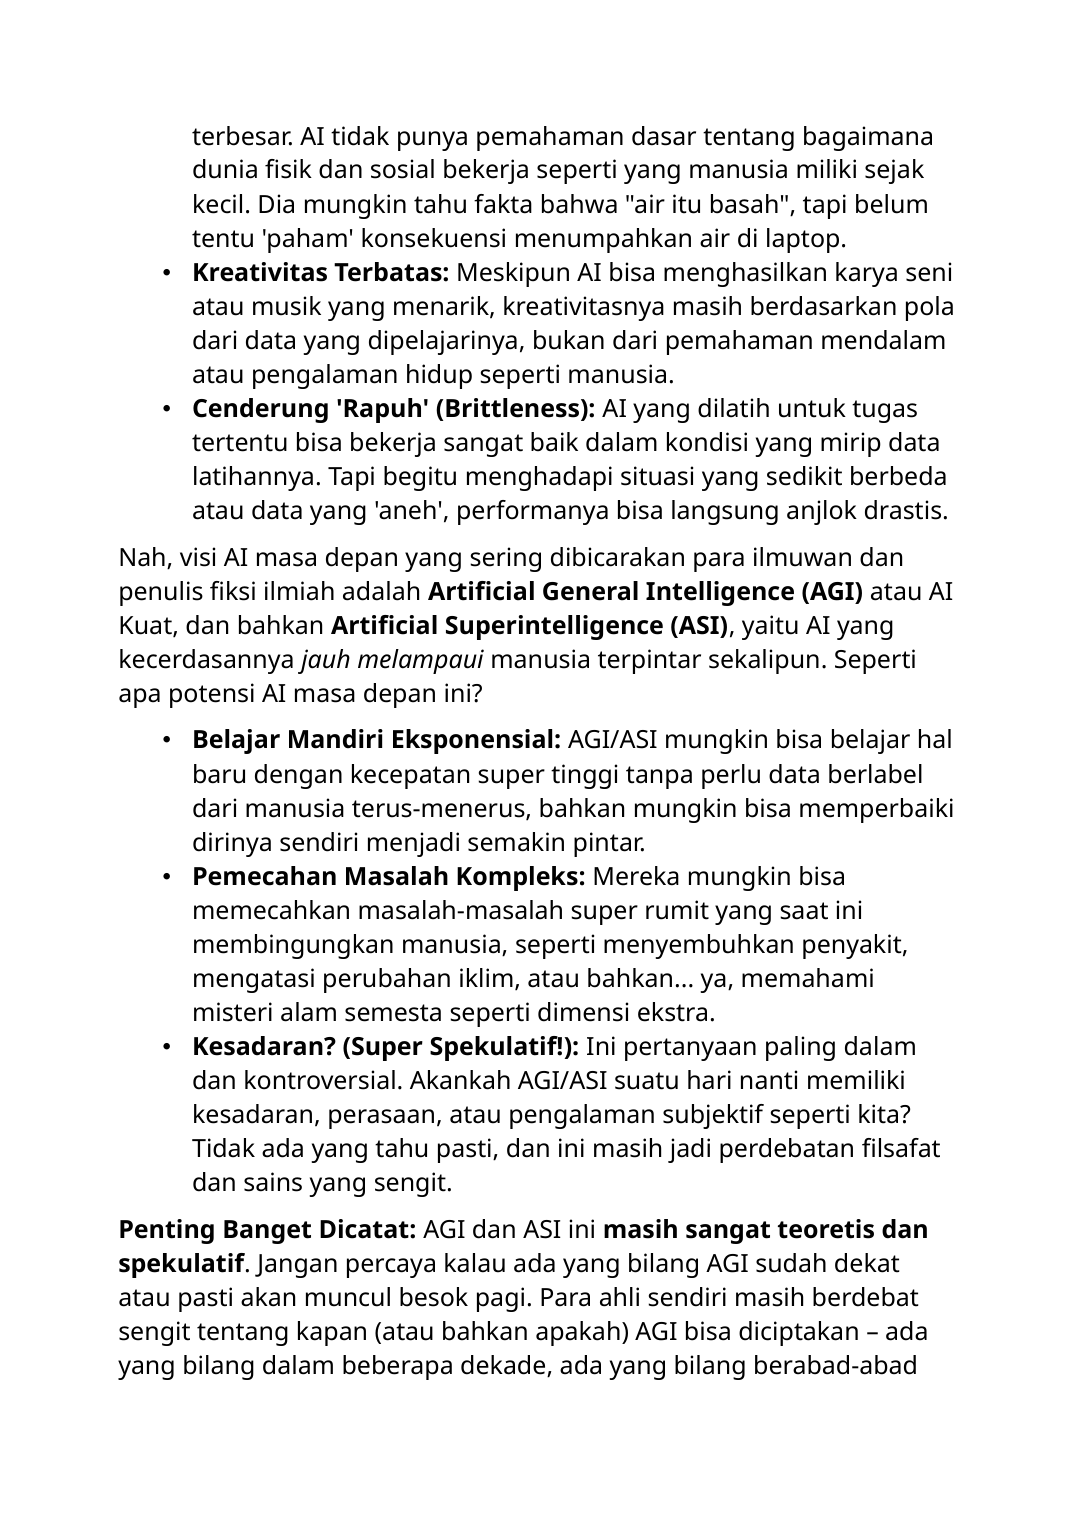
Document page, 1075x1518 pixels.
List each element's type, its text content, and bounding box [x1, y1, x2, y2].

list Pemecahan Masalah Kompleks: Mereka mungkin bisa memecahkan masalah-masalah super rumit yang saat ini membingungkan manusia, seperti menyembuhkan penyakit, mengatasi perubahan iklim, atau bahkan... ya, memahami misteri alam semesta seperti dimensi ekstra. [162, 858, 957, 1029]
list Belajar Mandiri Eksponensial: AGI/ASI mungkin bisa belajar hal baru dengan kecepatan super tinggi tanpa perlu data berlabel dari manusia terus-menerus, bahkan mungkin bisa memperbaiki dirinya sendiri menjadi semakin pintar. [162, 722, 957, 858]
text Nah, visi AI masa depan yang sering dibicarakan para ilmuwan dan penulis fiksi ilmiah adalah Artificial General Intelligence (AGI) atau AI Kuat, dan bahkan Artificial Superintelligence (ASI), yaitu AI yang kecerdasannya jauh melampaui manusia terpintar sekalipun. Seperti apa potensi AI masa depan ini? [118, 539, 957, 710]
list Cenderung 'Rapuh' (Brittleness): AI yang dilatih untuk tugas tertentu bisa bekerja sangat baik dalam kondisi yang mirip data latihannya. Tapi begitu menghadapi situasi yang sedikit berbeda atau data yang 'aneh', performanya bisa langsung anjlok drastis. [162, 391, 957, 527]
list terbesar. AI tidak punya pemahaman dasar tentang bagaimana dunia fisik dan sosial bekerja seperti yang manusia miliki sejak kecil. Dia mungkin tahu fakta bahwa "air itu basah", tapi belum tentu 'paham' konsekuensi menumpahkan air di laptop. [162, 118, 957, 254]
list Kreativitas Terbatas: Meskipun AI bisa menghasilkan karya seni atau musik yang menarik, kreativitasnya masih berdasarkan pola dari data yang dipelajarinya, bukan dari pemahaman mendalam atau pengalaman hidup seperti manusia. [162, 254, 957, 391]
list Kesadaran? (Super Spekulatif!): Ini pertanyaan paling dalam dan kontroversial. Akankah AGI/ASI suatu hari nanti memiliki kesadaran, perasaan, atau pengalaman subjektif seperti kita? Tidak ada yang tahu pasti, dan ini masih jadi perdebatan filsafat dan sains yang sengit. [162, 1029, 957, 1199]
text Penting Banget Dicatat: AGI dan ASI ini masih sangat teoretis dan spekulatif. Jangan percaya kalau ada yang bilang AGI sudah dekat atau pasti akan muncul besok pagi. Para ahli sendiri masih berdebat sengit tentang kapan (atau bahkan apakah) AGI bisa diciptakan – ada yang bilang dalam beberapa dekade, ada yang bilang berabad-abad [118, 1212, 957, 1382]
